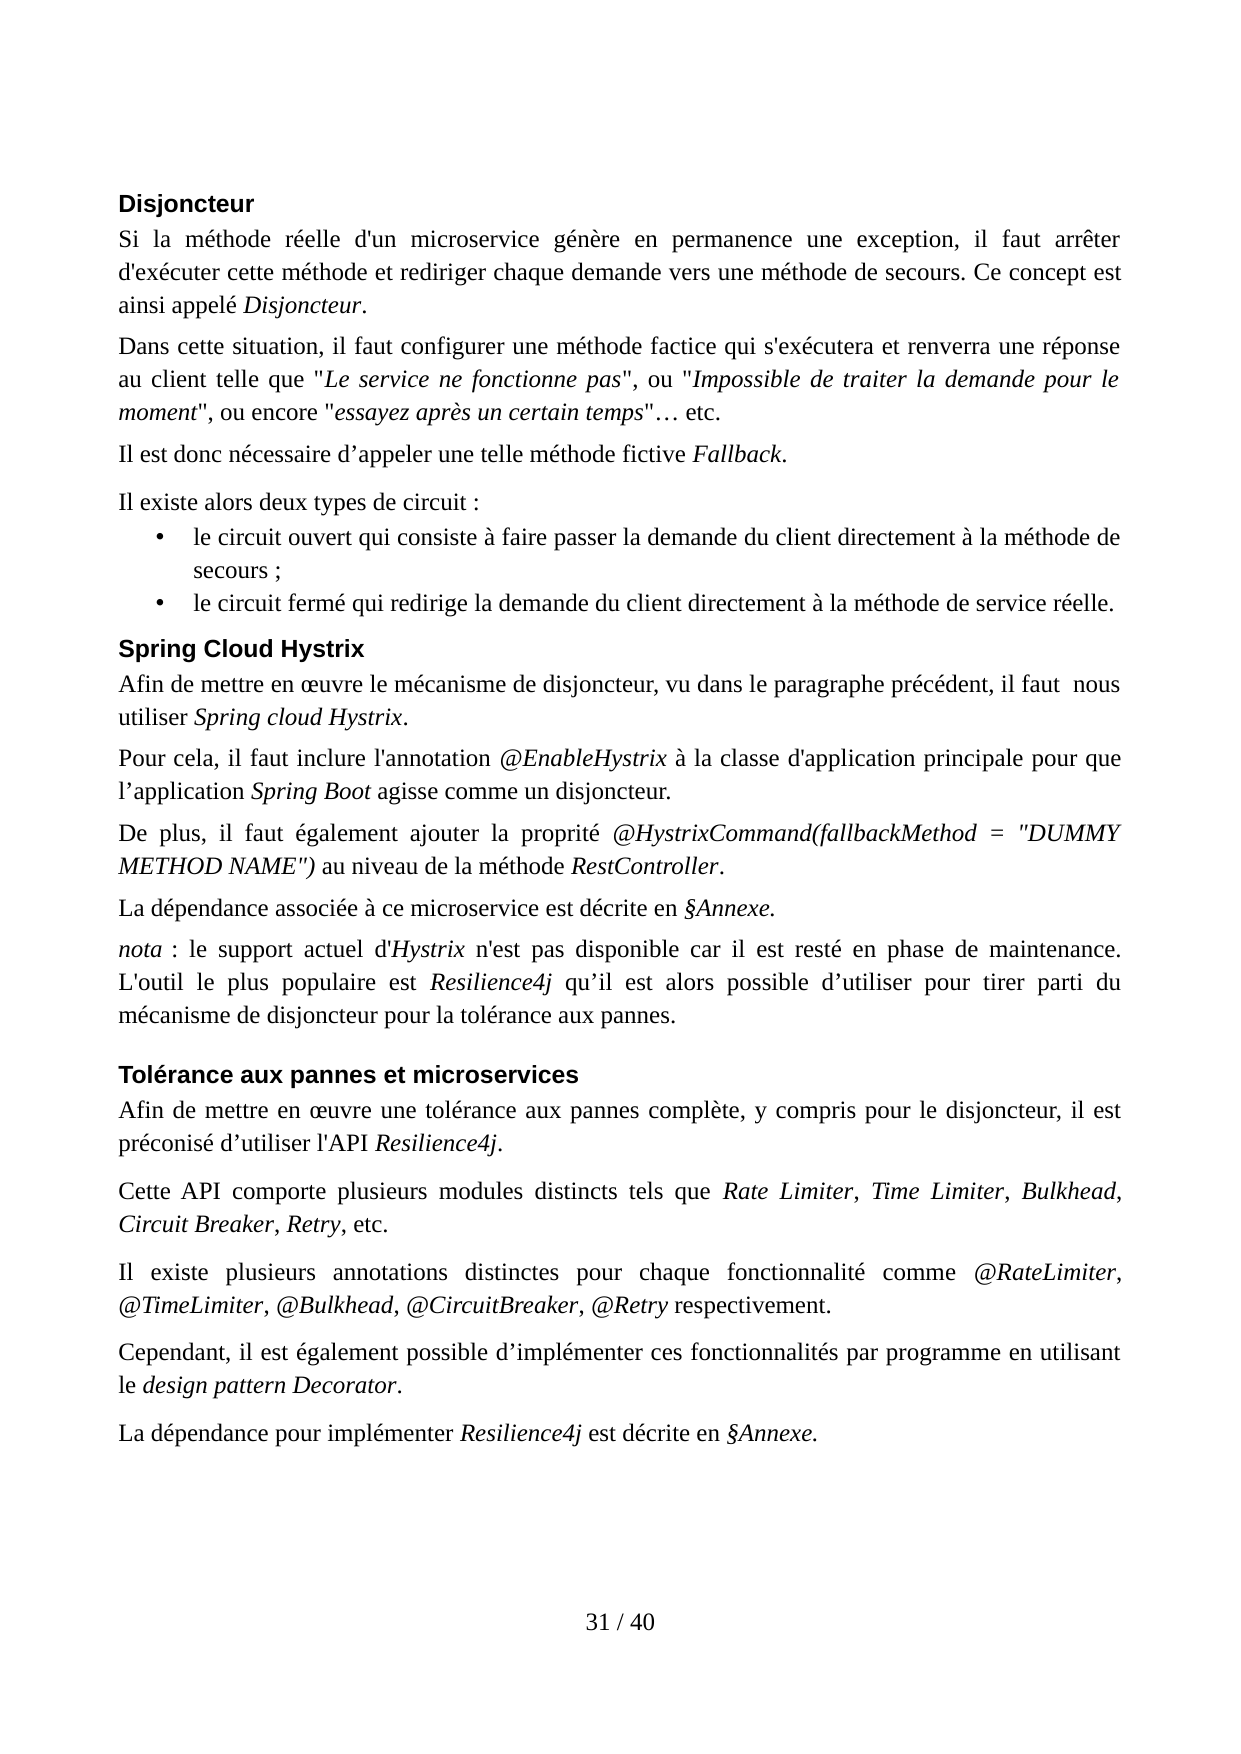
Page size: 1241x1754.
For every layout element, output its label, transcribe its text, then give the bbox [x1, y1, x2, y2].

text Si la méthode réelle d'un microservice génère en permanence une exception, il faut arrêter d'exécuter cette méthode et rediriger chaque demande vers une méthode de secours. Ce concept est ainsi appelé Disjoncteur. [118, 224, 1122, 318]
text Il est donc nécessaire d’appeler une telle méthode fictive Fallback. [118, 439, 1122, 468]
list le circuit ouvert qui consiste à faire passer la demande du client directement à la méthode de secours ; [156, 522, 1122, 584]
subtitle Disjoncteur [118, 189, 1122, 217]
text Cette API comporte plusieurs modules distincts tels que Rate Limiter, Time Limiter, Bulkhead, Circuit Breaker, Retry, etc. [118, 1176, 1122, 1238]
list le circuit fermé qui redirige la demande du client directement à la méthode de service réelle. [156, 588, 1122, 617]
subtitle Spring Cloud Hystrix [118, 634, 1122, 662]
text Afin de mettre en œuvre une tolérance aux pannes complète, y compris pour le disjoncteur, il est préconisé d’utiliser l'API Resilience4j. [118, 1095, 1122, 1157]
text Afin de mettre en œuvre le mécanisme de disjoncteur, vu dans le paragraphe précédent, il faut nous utiliser Spring cloud Hystrix. [118, 669, 1122, 731]
subtitle Tolérance aux pannes et microservices [118, 1061, 1122, 1089]
text nota : le support actuel d'Hystrix n'est pas disponible car il est resté en phase de maintenance. L'outil le plus populaire est Resilience4j qu’il est alors possible d’utiliser pour tirer parti du mécanisme de disjoncteur pour la tolérance aux pannes. [118, 934, 1122, 1029]
text La dépendance associée à ce microservice est décrite en §Annexe. [118, 893, 1122, 922]
text La dépendance pour implémenter Resilience4j est décrite en §Annexe. [118, 1418, 1122, 1447]
text Dans cette situation, il faut configurer une méthode factice qui s'exécutera et renverra une réponse au client telle que "Le service ne fonctionne pas", ou "Impossible de traiter la demande pour le moment", ou encore "essayez après un certain temps"… etc. [118, 331, 1122, 426]
text De plus, il faut également ajouter la proprité @HystrixCommand(fallbackMethod = "DUMMY METHOD NAME") au niveau de la méthode RestController. [118, 818, 1122, 880]
text Il existe plusieurs annotations distinctes pour chaque fonctionnalité comme @RateLimiter, @TimeLimiter, @Bulkhead, @CircuitBreaker, @Retry respectivement. [118, 1257, 1122, 1318]
text Pour cela, il faut inclure l'annotation @EnableHystrix à la classe d'application principale pour que l’application Spring Boot agisse comme un disjoncteur. [118, 743, 1122, 805]
text Il existe alors deux types de circuit : [118, 487, 1122, 515]
text Cependant, il est également possible d’implémenter ces fonctionnalités par programme en utilisant le design pattern Decorator. [118, 1337, 1122, 1399]
